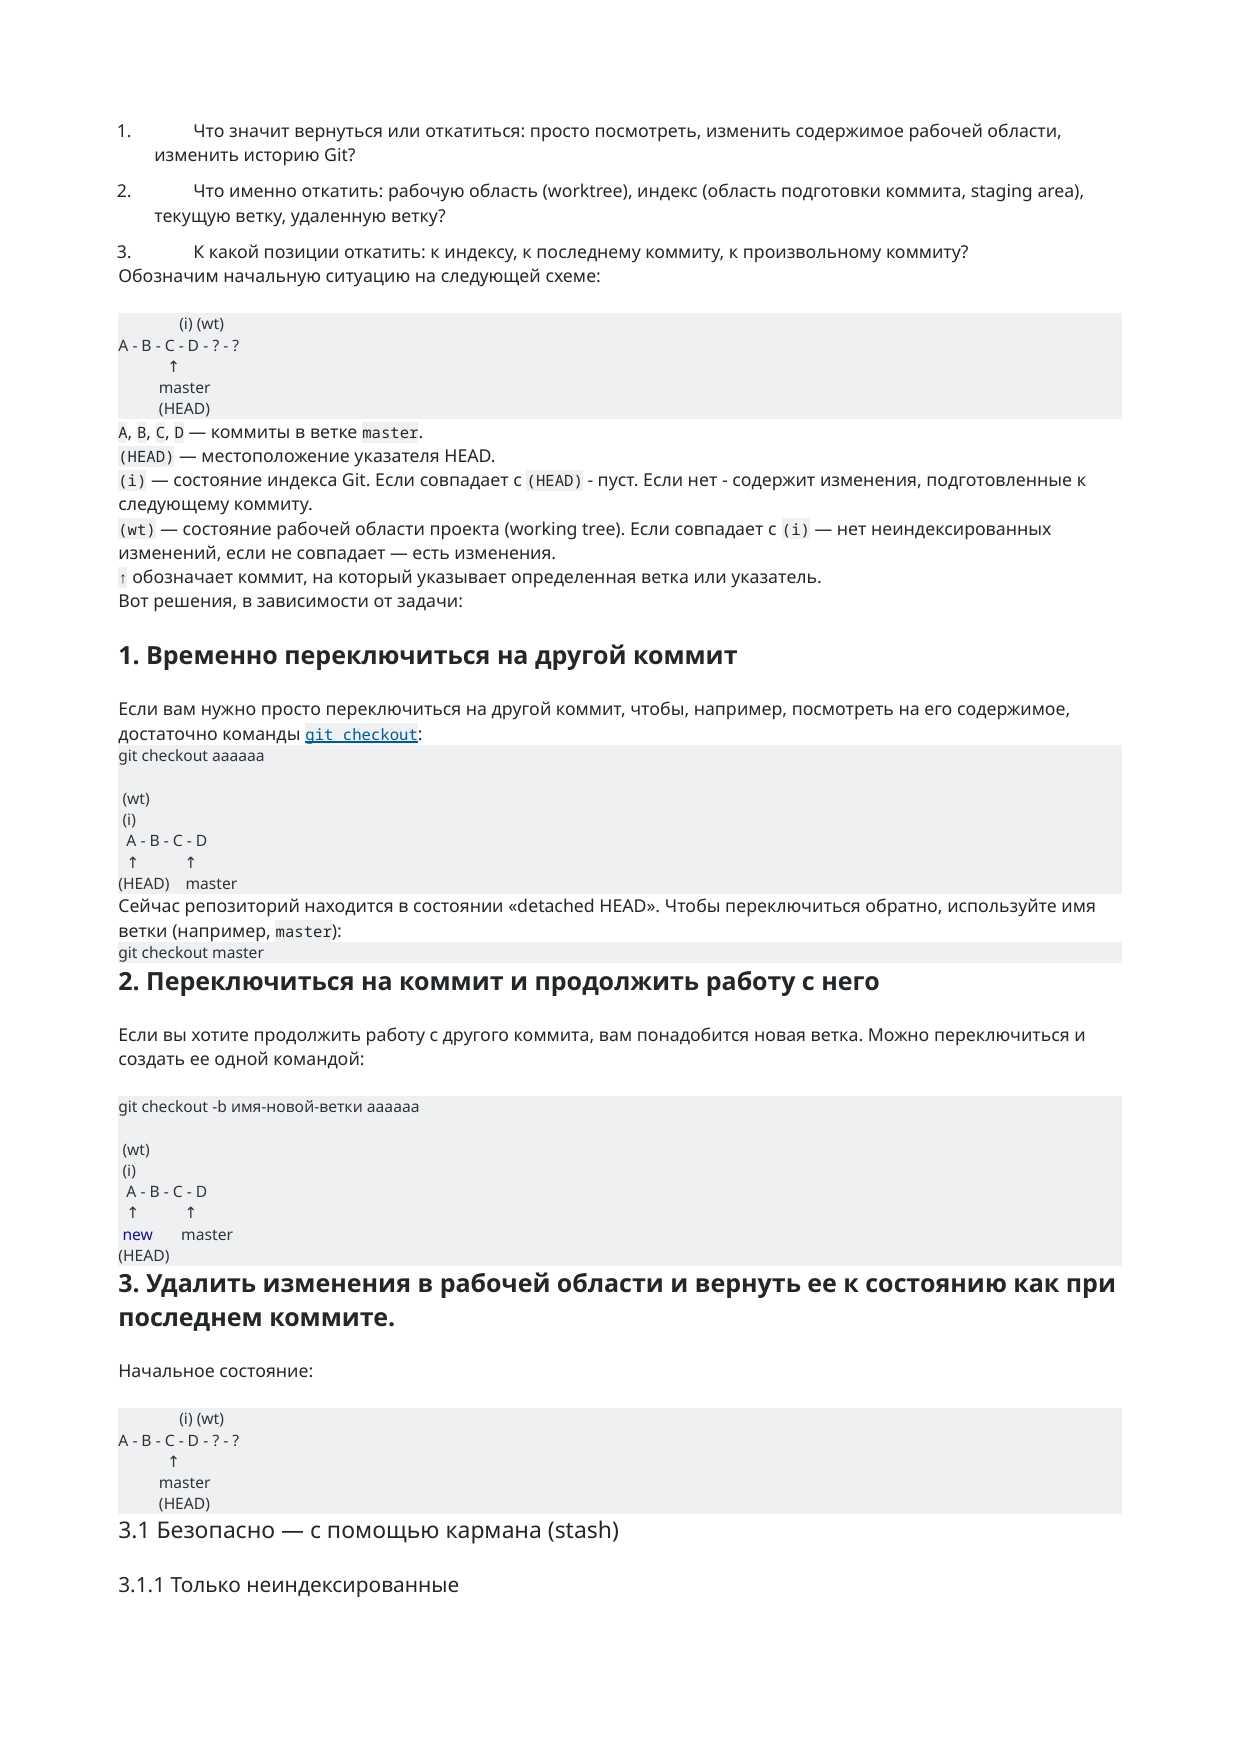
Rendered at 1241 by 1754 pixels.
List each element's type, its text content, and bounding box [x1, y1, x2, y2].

subtitle 3.1 Безопасно — с помощью кармана (stash) [118, 1514, 1122, 1546]
text new master [118, 1223, 1122, 1244]
text Если вам нужно просто переключиться на другой коммит, чтобы, например, посмотреть на его содержимое, достаточно команды git checkout: [118, 697, 1122, 745]
text A - B - C - D [118, 1181, 1122, 1202]
text A - B - C - D - ? - ? [118, 334, 1122, 356]
text git checkout master [118, 942, 1122, 963]
text ↑ [118, 1451, 1122, 1472]
subtitle 2. Переключиться на коммит и продолжить работу с него [118, 963, 1122, 997]
list Что значит вернуться или откатиться: просто посмотреть, изменить содержимое рабочей области, изменить историю Git? [117, 118, 1122, 166]
text (HEAD) [118, 1493, 1122, 1514]
text git checkout aaaaaa [118, 745, 1122, 766]
text A, B, C, D — коммиты в ветке master. (HEAD) — местоположение указателя HEAD. (i) — состояние индекса Git. Если совпадает c (HEAD) - пуст. Если нет - содержит изменения, подготовленные к следующему коммиту. (wt) — состояние рабочей области проекта (working tree). Если совпадает с (i) — нет неиндексированных изменений, если не совпадает — есть изменения. ↑ обозначает коммит, на который указывает определенная ветка или указатель. [118, 419, 1122, 588]
text (i) [118, 1159, 1122, 1181]
text A - B - C - D [118, 830, 1122, 851]
list Что именно откатить: рабочую область (worktree), индекс (область подготовки коммита, staging area), текущую ветку, удаленную ветку? [117, 179, 1122, 227]
text (HEAD) [118, 1244, 1122, 1266]
text (i) (wt) [118, 1408, 1122, 1429]
text Сейчас репозиторий находится в состоянии «detached HEAD». Чтобы переключиться обратно, используйте имя ветки (например, master): [118, 894, 1122, 942]
text (wt) [118, 1138, 1122, 1159]
text (HEAD) master [118, 873, 1122, 894]
text master [118, 1472, 1122, 1493]
text A - B - C - D - ? - ? [118, 1429, 1122, 1451]
subtitle 1. Временно переключиться на другой коммит [118, 638, 1122, 672]
text Начальное состояние: [118, 1359, 1122, 1383]
text ↑ ↑ [118, 1202, 1122, 1223]
text (i) (wt) [118, 313, 1122, 334]
text (i) [118, 809, 1122, 830]
subtitle 3.1.1 Только неиндексированные [118, 1571, 1122, 1599]
text (wt) [118, 788, 1122, 809]
text ↑ [118, 356, 1122, 377]
text Обозначим начальную ситуацию на следующей схеме: [118, 264, 1122, 288]
subtitle 3. Удалить изменения в рабочей области и вернуть ее к состоянию как при последнем коммите. [118, 1266, 1122, 1334]
text git checkout -b имя-новой-ветки aaaaaa [118, 1096, 1122, 1117]
text ↑ ↑ [118, 851, 1122, 873]
text Если вы хотите продолжить работу с другого коммита, вам понадобится новая ветка. Можно переключиться и создать ее одной командой: [118, 1022, 1122, 1071]
text Вот решения, в зависимости от задачи: [118, 588, 1122, 613]
text master [118, 377, 1122, 398]
text (HEAD) [118, 398, 1122, 419]
list К какой позиции откатить: к индексу, к последнему коммиту, к произвольному коммиту? [117, 240, 1122, 264]
